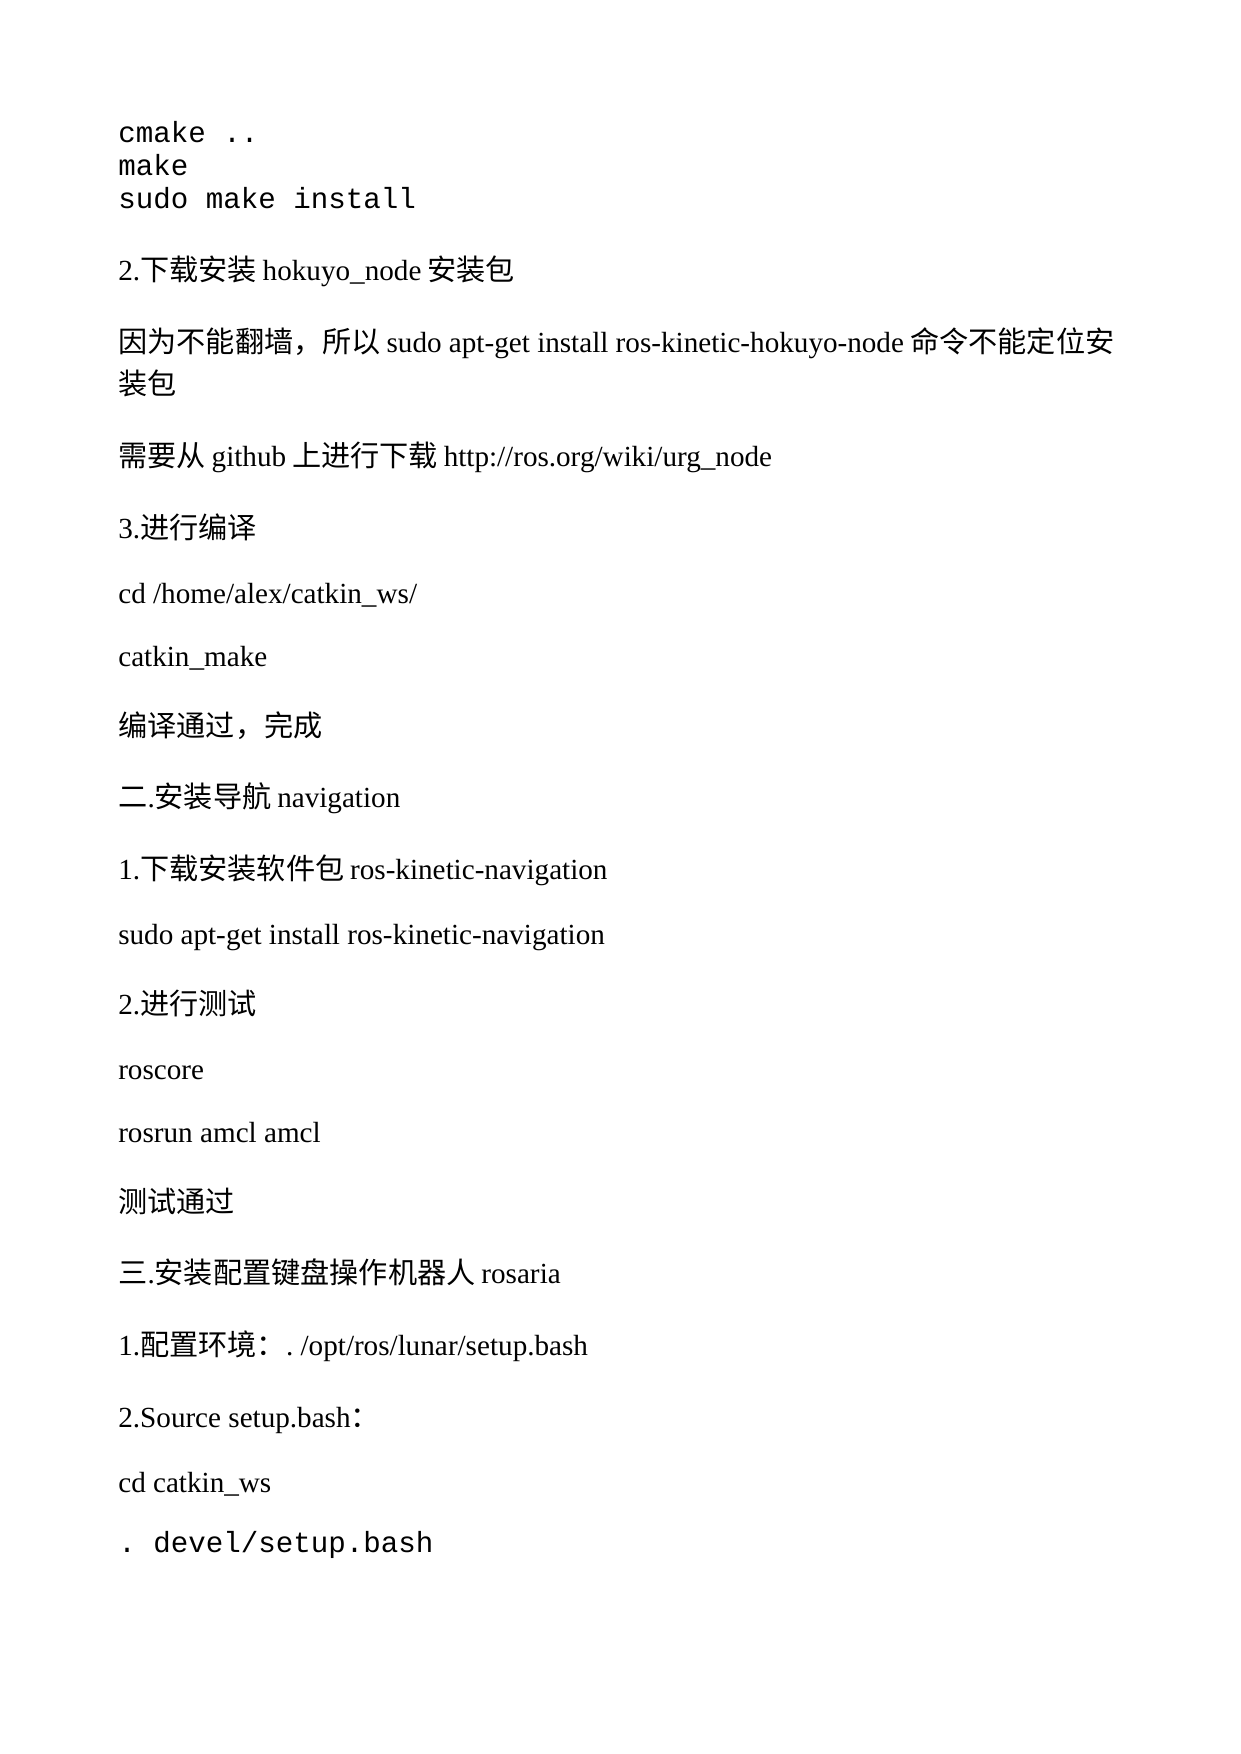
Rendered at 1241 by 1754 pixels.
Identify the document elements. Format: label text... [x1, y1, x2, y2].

text cmake .. [118, 118, 1122, 151]
text sudo make install [118, 184, 1122, 217]
text 编译通过，完成 [118, 702, 1122, 744]
text 三.安装配置键盘操作机器人rosaria [118, 1250, 1122, 1292]
text 2.进行测试 [118, 980, 1122, 1023]
text 1.下载安装软件包ros-kinetic-navigation [118, 846, 1122, 888]
text 3.进行编译 [118, 504, 1122, 547]
text roscore [118, 1052, 1122, 1086]
text 测试通过 [118, 1178, 1122, 1221]
text cd /home/alex/catkin_ws/ [118, 576, 1122, 609]
text make [118, 151, 1122, 184]
subtitle 2.Source setup.bash： [118, 1393, 1122, 1436]
text sudo apt-get install ros-kinetic-navigation [118, 917, 1122, 951]
subtitle cd catkin_ws [118, 1465, 1122, 1499]
text 二.安装导航navigation [118, 774, 1122, 816]
text 1.配置环境：. /opt/ros/lunar/setup.bash [118, 1322, 1122, 1364]
text 2.下载安装hokuyo_node安装包 [118, 247, 1122, 289]
text . devel/setup.bash [118, 1528, 1122, 1561]
text 因为不能翻墙，所以sudo apt-get install ros-kinetic-hokuyo-node命令不能定位安装包 [118, 318, 1122, 403]
text rosrun amcl amcl [118, 1115, 1122, 1149]
text catkin_make [118, 639, 1122, 673]
text 需要从github上进行下载http://ros.org/wiki/urg_node [118, 432, 1122, 475]
